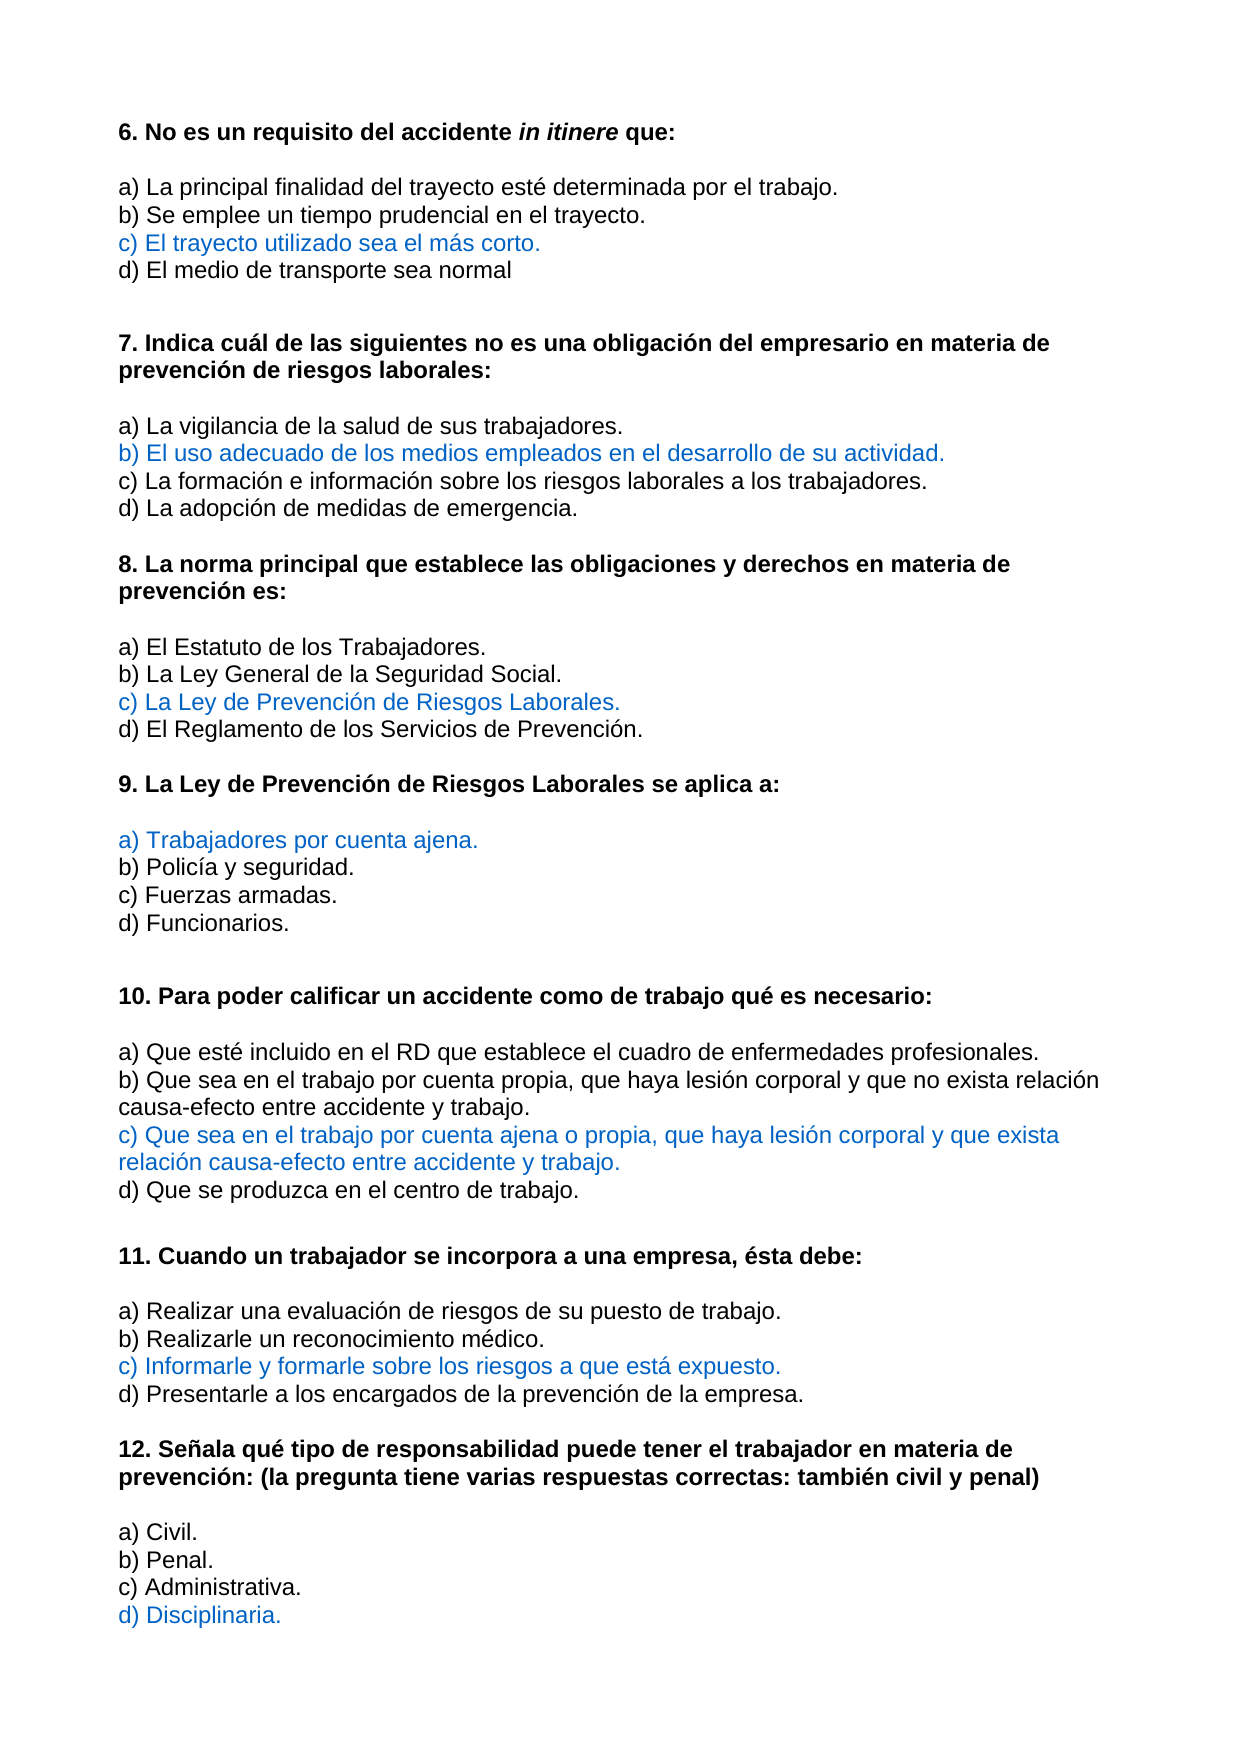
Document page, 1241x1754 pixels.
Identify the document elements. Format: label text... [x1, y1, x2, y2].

text 12. Señala qué tipo de responsabilidad puede tener el trabajador en materia de prevención: (la pregunta tiene varias respuestas correctas: también civil y penal) [118, 1435, 1122, 1490]
text b) Realizarle un reconocimiento médico. [118, 1325, 1122, 1352]
text d) El Reglamento de los Servicios de Prevención. [118, 715, 1122, 743]
text 10. Para poder calificar un accidente como de trabajo qué es necesario: [118, 981, 1122, 1010]
text a) Trabajadores por cuenta ajena. [118, 826, 1122, 853]
text a) Que esté incluido en el RD que establece el cuadro de enfermedades profesionales. b) Que sea en el trabajo por cuenta propia, que haya lesión corporal y que no exista relación causa-efecto entre accidente y trabajo. c) Que sea en el trabajo por cuenta ajena o propia, que haya lesión corporal y que exista relación causa-efecto entre accidente y trabajo. d) Que se produzca en el centro de trabajo. [118, 1038, 1122, 1203]
text a) La vigilancia de la salud de sus trabajadores. [118, 412, 1122, 439]
text c) La formación e información sobre los riesgos laborales a los trabajadores. [118, 467, 1122, 494]
text 7. Indica cuál de las siguientes no es una obligación del empresario en materia de prevención de riesgos laborales: [118, 329, 1122, 384]
text c) La Ley de Prevención de Riesgos Laborales. [118, 688, 1122, 715]
text c) Fuerzas armadas. [118, 881, 1122, 908]
text b) El uso adecuado de los medios empleados en el desarrollo de su actividad. [118, 439, 1122, 467]
text a) El Estatuto de los Trabajadores. [118, 632, 1122, 660]
text d) El medio de transporte sea normal [118, 256, 1122, 284]
text c) Administrativa. [118, 1573, 1122, 1601]
text c) El trayecto utilizado sea el más corto. [118, 228, 1122, 256]
text b) Penal. [118, 1546, 1122, 1573]
text a) La principal finalidad del trayecto esté determinada por el trabajo. [118, 173, 1122, 201]
text b) Se emplee un tiempo prudencial en el trayecto. [118, 201, 1122, 228]
text 11. Cuando un trabajador se incorpora a una empresa, ésta debe: [118, 1242, 1122, 1269]
text a) Civil. [118, 1518, 1122, 1546]
text 9. La Ley de Prevención de Riesgos Laborales se aplica a: [118, 770, 1122, 798]
text c) Informarle y formarle sobre los riesgos a que está expuesto. [118, 1352, 1122, 1380]
text d) Funcionarios. [118, 908, 1122, 936]
text 6. No es un requisito del accidente in itinere que: [118, 118, 1122, 146]
text b) La Ley General de la Seguridad Social. [118, 660, 1122, 688]
text d) Presentarle a los encargados de la prevención de la empresa. [118, 1380, 1122, 1407]
text 8. La norma principal que establece las obligaciones y derechos en materia de prevención es: [118, 549, 1122, 605]
text a) Realizar una evaluación de riesgos de su puesto de trabajo. [118, 1297, 1122, 1325]
text d) La adopción de medidas de emergencia. [118, 494, 1122, 522]
text b) Policía y seguridad. [118, 853, 1122, 881]
text d) Disciplinaria. [118, 1601, 1122, 1628]
